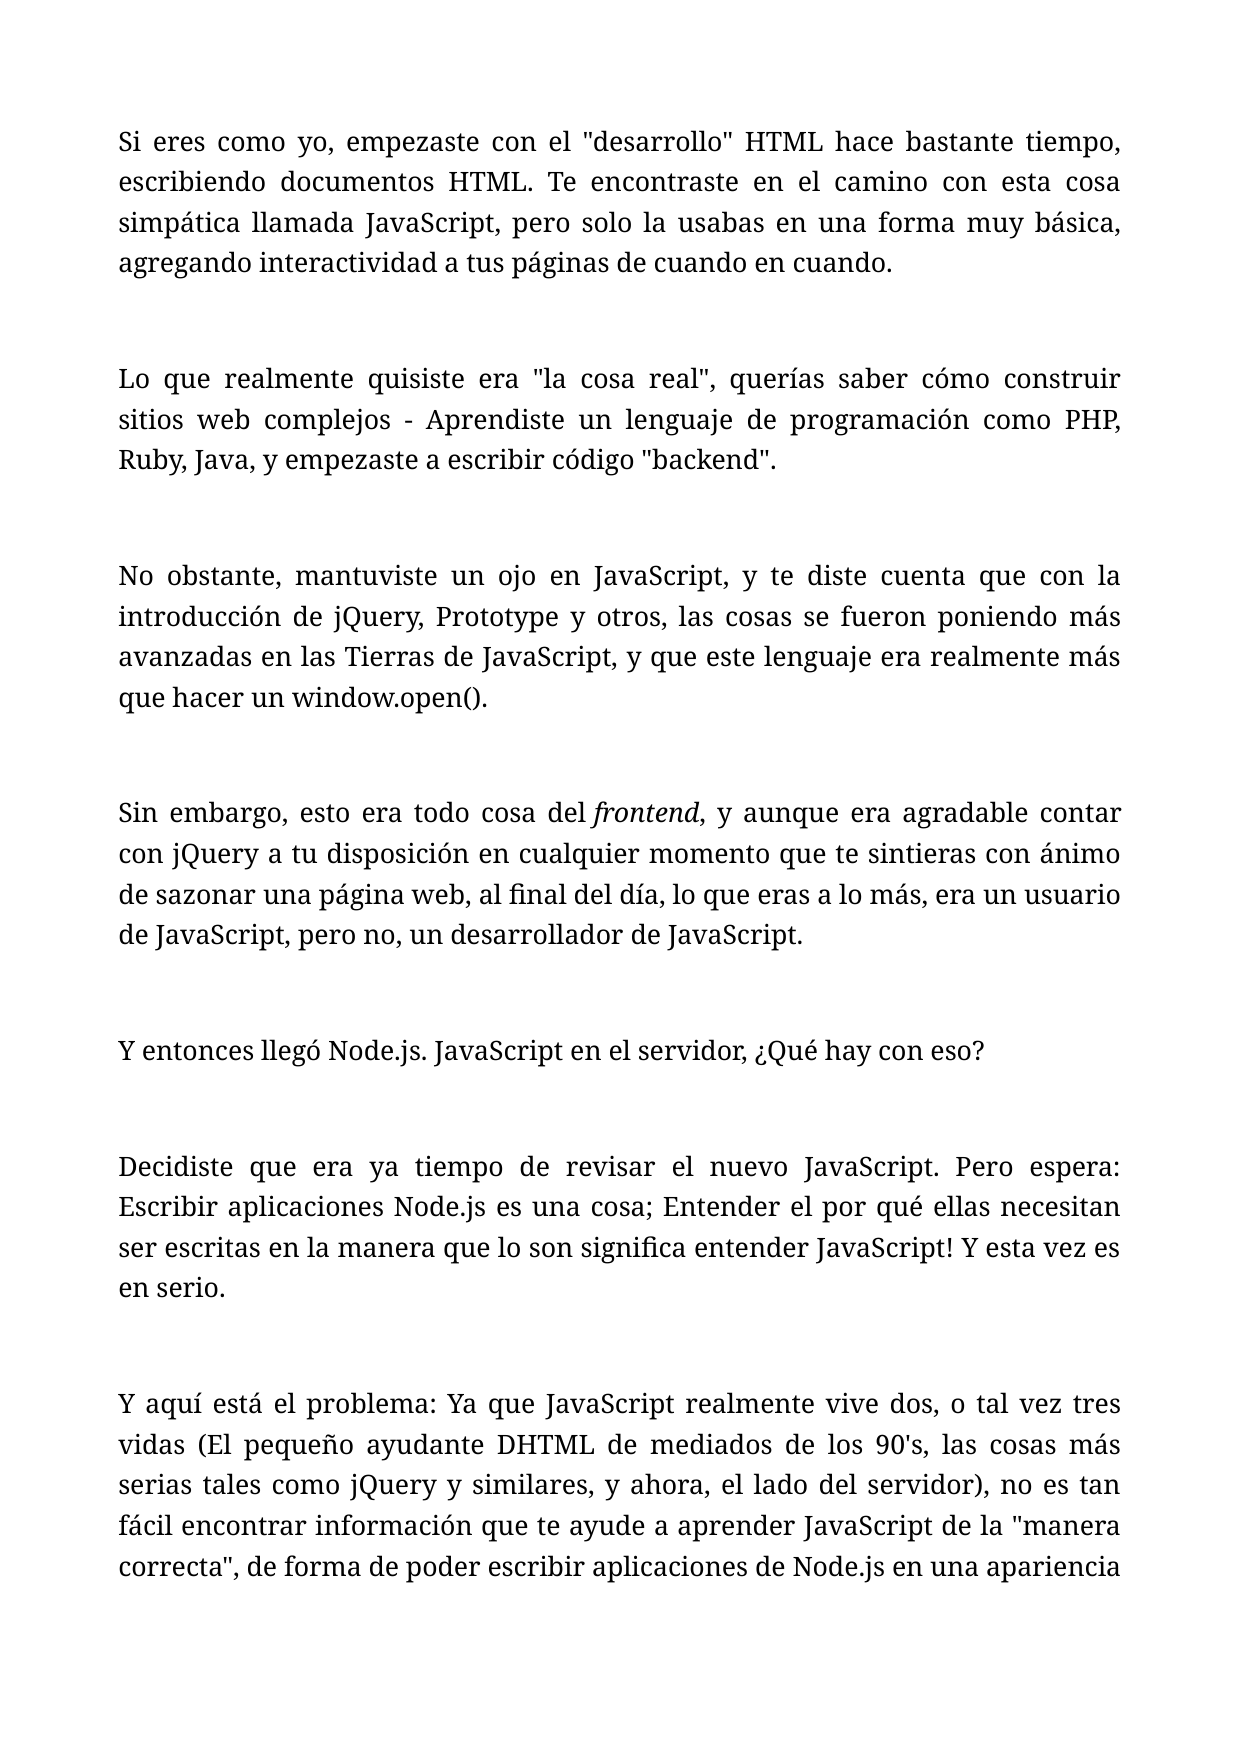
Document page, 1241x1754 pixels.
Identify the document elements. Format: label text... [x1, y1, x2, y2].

text No obstante, mantuviste un ojo en JavaScript, y te diste cuenta que con la introducción de jQuery, Prototype y otros, las cosas se fueron poniendo más avanzadas en las Tierras de JavaScript, y que este lenguaje era realmente más que hacer un window.open(). [118, 552, 1122, 715]
text Si eres como yo, empezaste con el "desarrollo" HTML hace bastante tiempo, escribiendo documentos HTML. Te encontraste en el camino con esta cosa simpática llamada JavaScript, pero solo la usabas en una forma muy básica, agregando interactividad a tus páginas de cuando en cuando. [118, 118, 1122, 281]
text Y aquí está el problema: Ya que JavaScript realmente vive dos, o tal vez tres vidas (El pequeño ayudante DHTML de mediados de los 90's, las cosas más serias tales como jQuery y similares, y ahora, el lado del servidor), no es tan fácil encontrar información que te ayude a aprender JavaScript de la "manera correcta", de forma de poder escribir aplicaciones de Node.js en una apariencia [118, 1381, 1122, 1584]
text Y entonces llegó Node.js. JavaScript en el servidor, ¿Qué hay con eso? [118, 1027, 1122, 1068]
text Decidiste que era ya tiempo de revisar el nuevo JavaScript. Pero espera: Escribir aplicaciones Node.js es una cosa; Entender el por qué ellas necesitan ser escritas en la manera que lo son significa entender JavaScript! Y esta vez es en serio. [118, 1143, 1122, 1306]
text Lo que realmente quisiste era "la cosa real", querías saber cómo construir sitios web complejos - Aprendiste un lenguaje de programación como PHP, Ruby, Java, y empezaste a escribir código "backend". [118, 356, 1122, 477]
text Sin embargo, esto era todo cosa del frontend, y aunque era agradable contar con jQuery a tu disposición en cualquier momento que te sintieras con ánimo de sazonar una página web, al final del día, lo que eras a lo más, era un usuario de JavaScript, pero no, un desarrollador de JavaScript. [118, 790, 1122, 952]
